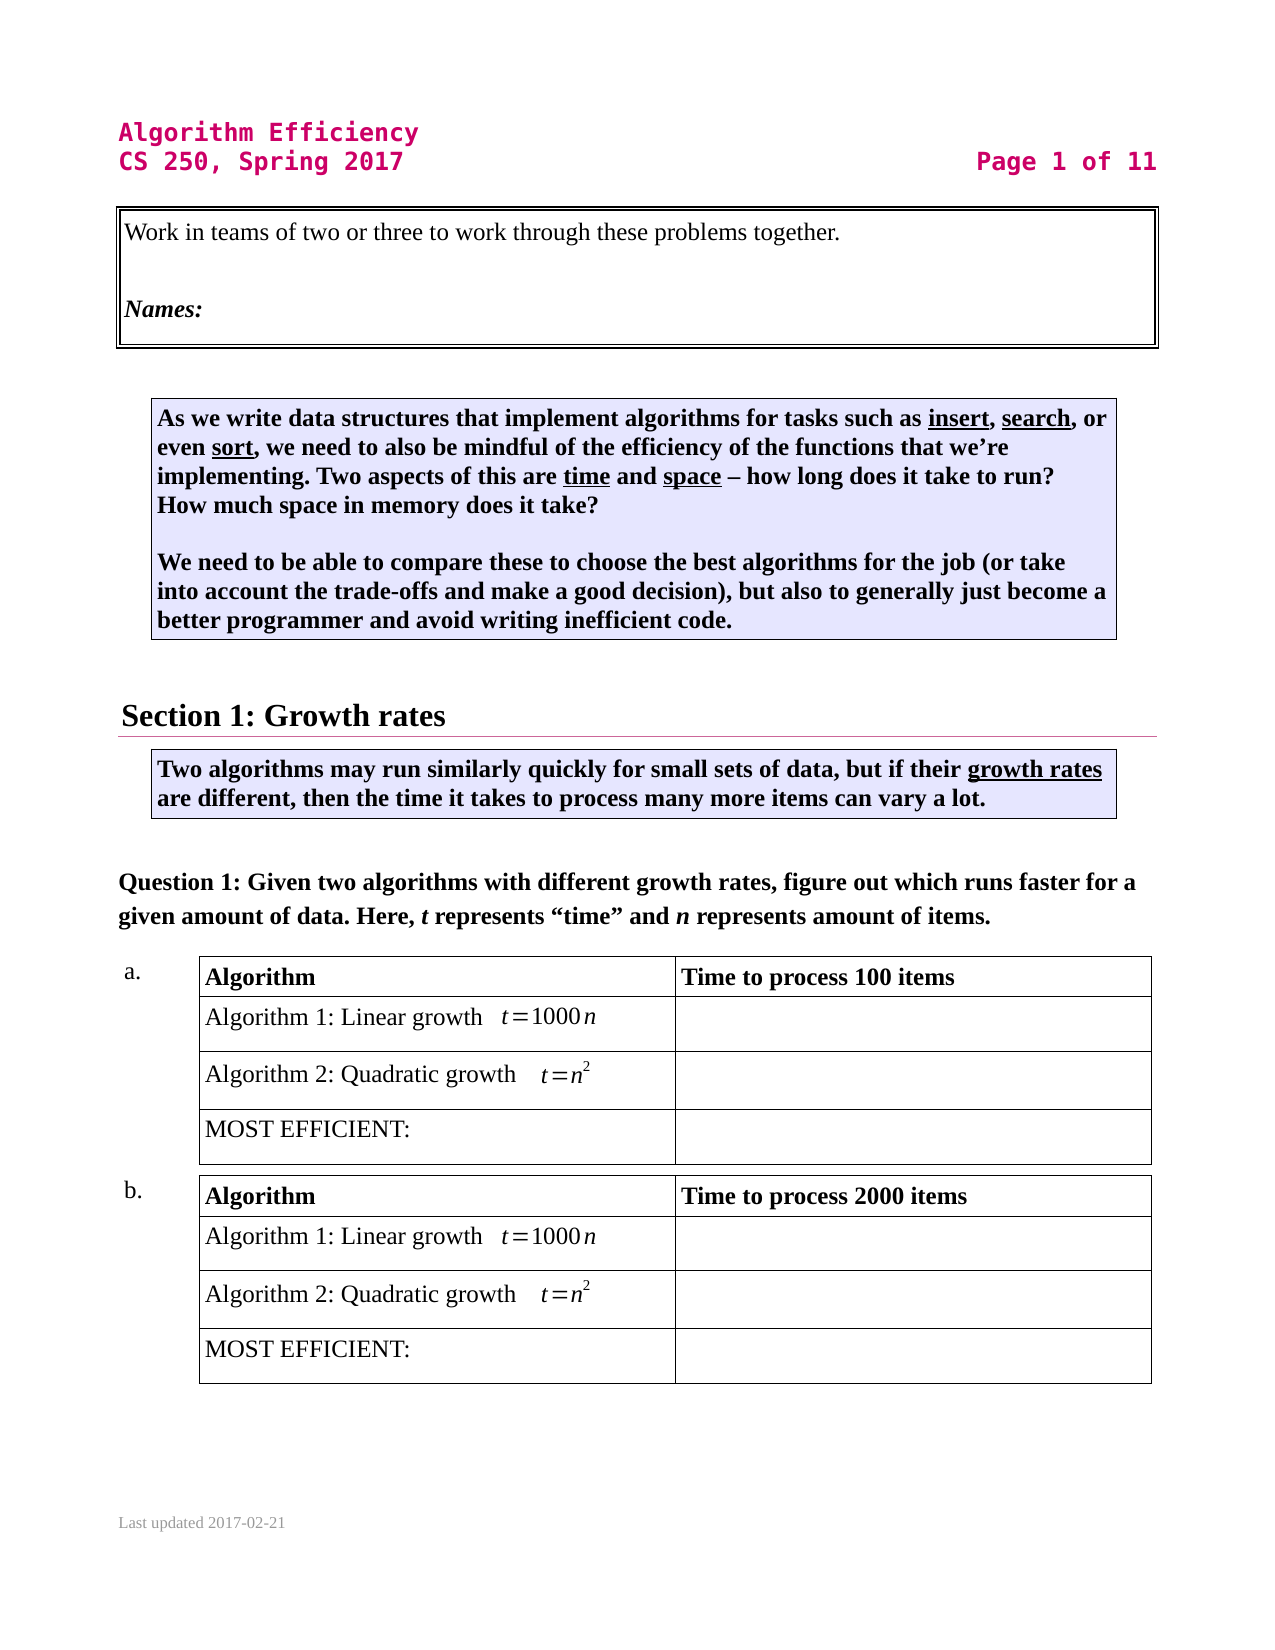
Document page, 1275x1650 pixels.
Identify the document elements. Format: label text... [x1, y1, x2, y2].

table_cell [676, 1217, 1151, 1270]
table_cell Algorithm 2: Quadratic growth [200, 1271, 675, 1328]
table_cell MOST EFFICIENT: [200, 1329, 675, 1383]
table_header Time to process 100 items [676, 957, 1151, 996]
table_cell [676, 1052, 1151, 1109]
table_header Algorithm [200, 1176, 675, 1216]
table_cell b. [118, 1170, 193, 1389]
table_cell [676, 1271, 1151, 1328]
table_cell [193, 1170, 1157, 1389]
table_cell [676, 1329, 1151, 1383]
table_cell MOST EFFICIENT: [200, 1110, 675, 1163]
table_header Work in teams of two or three to work through these problems together. Names: [121, 211, 1154, 343]
table_cell Algorithm 1: Linear growth [200, 1217, 675, 1270]
table_header [193, 950, 1157, 1169]
table_header Time to process 2000 items [676, 1176, 1151, 1216]
subtitle Section 1: Growth rates [118, 693, 1157, 736]
table_cell [193, 1389, 1157, 1458]
table_cell Algorithm 2: Quadratic growth [200, 1052, 675, 1109]
text Question 1: Given two algorithms with different growth rates, figure out which runs faster for a given amount of data. Here, t represents “time” and n represents amount of items. [118, 867, 1157, 930]
table_cell [676, 1110, 1151, 1163]
table_cell Algorithm 1: Linear growth [200, 997, 675, 1051]
table_header Two algorithms may run similarly quickly for small sets of data, but if their growth rates are different, then the time it takes to process many more items can vary a lot. [152, 750, 1116, 818]
table_cell [118, 1389, 193, 1458]
table_header Algorithm [200, 957, 675, 996]
table_header a. [118, 950, 193, 1169]
table_cell [676, 997, 1151, 1051]
table_header As we write data structures that implement algorithms for tasks such as insert, search, or even sort, we need to also be mindful of the efficiency of the functions that we’re implementing. Two aspects of this are time and space – how long does it take to run? How much space in memory does it take? We need to be able to compare these to choose the best algorithms for the job (or take into account the trade-offs and make a good decision), but also to generally just become a better programmer and avoid writing inefficient code. [152, 399, 1116, 639]
